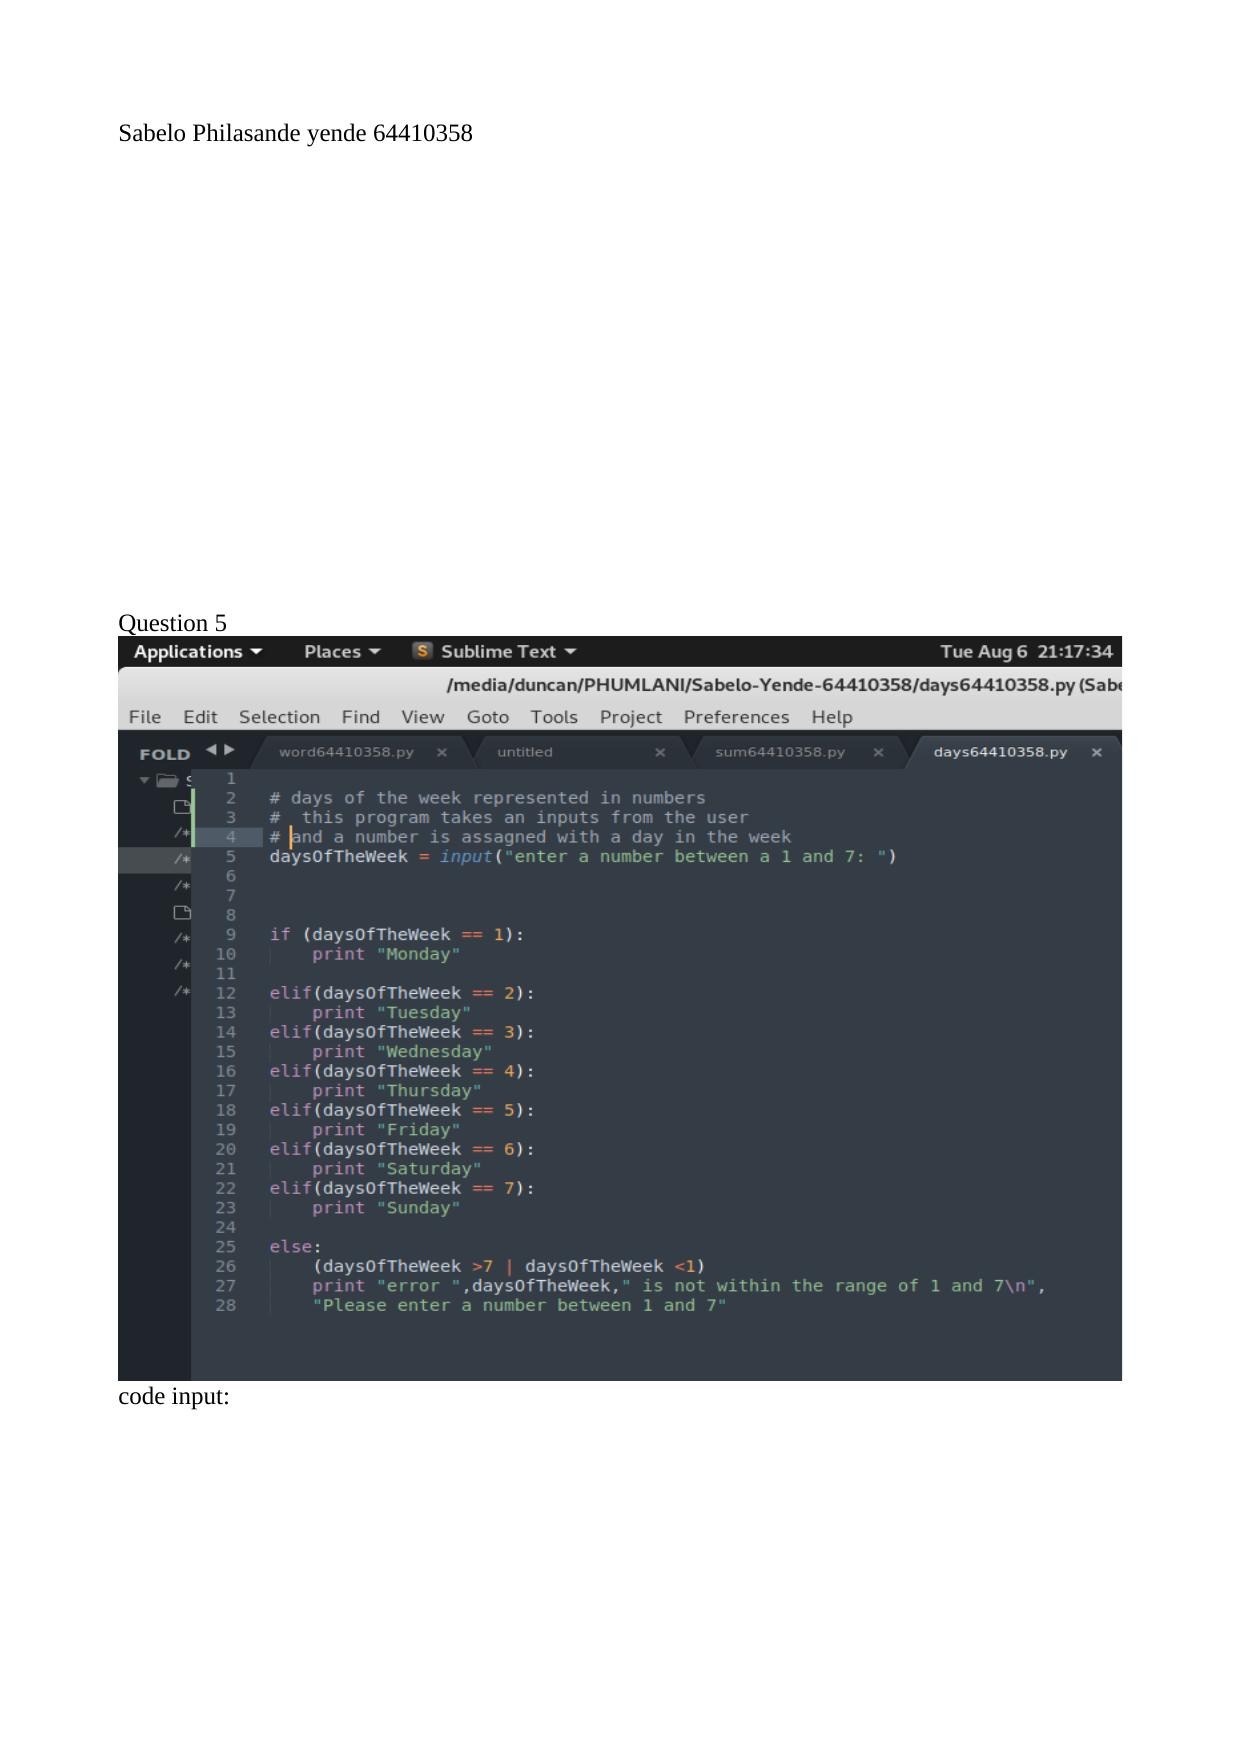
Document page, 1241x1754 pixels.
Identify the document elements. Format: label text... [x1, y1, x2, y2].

text Question 5 [118, 608, 1122, 636]
picture [118, 636, 1123, 1381]
text code input: [118, 1381, 1122, 1410]
